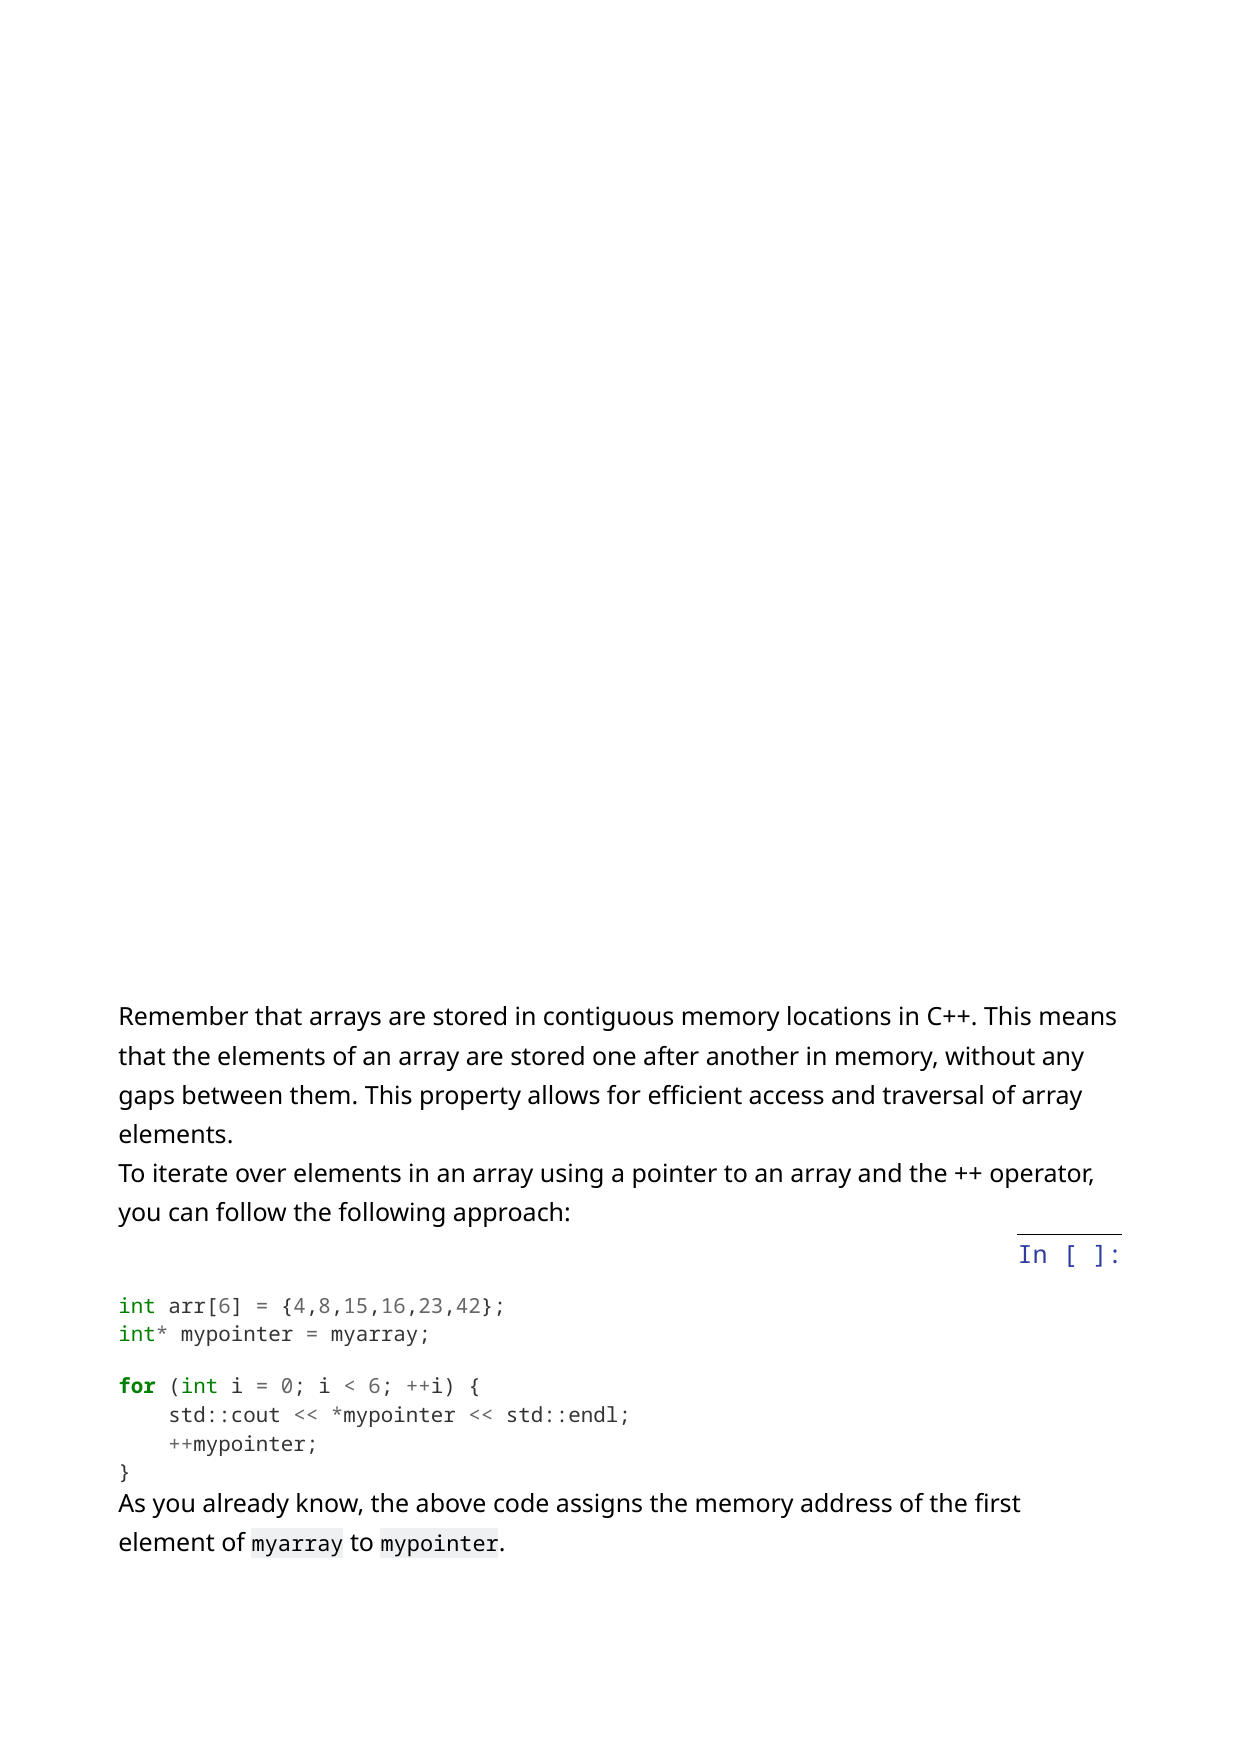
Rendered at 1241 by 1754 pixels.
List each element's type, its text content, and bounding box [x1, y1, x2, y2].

text for (int i = 0; i < 6; ++i) { [118, 1372, 1122, 1400]
text To iterate over elements in an array using a pointer to an array and the ++ operator, you can follow the following approach: [118, 1156, 1122, 1229]
text int* mypointer = myarray; [118, 1319, 1122, 1348]
text Remember that arrays are stored in contiguous memory locations in C++. This means that the elements of an array are stored one after another in memory, without any gaps between them. This property allows for efficient access and traversal of array elements. [118, 999, 1122, 1151]
text int arr[6] = {4,8,15,16,23,42}; [118, 1291, 1122, 1319]
text } [118, 1457, 1122, 1486]
text In [ ]: [118, 1234, 1122, 1271]
text std::cout << *mypointer << std::endl; [118, 1400, 1122, 1429]
text ++mypointer; [118, 1429, 1122, 1457]
text As you already know, the above code assigns the memory address of the first element of myarray to mypointer. [118, 1486, 1122, 1559]
